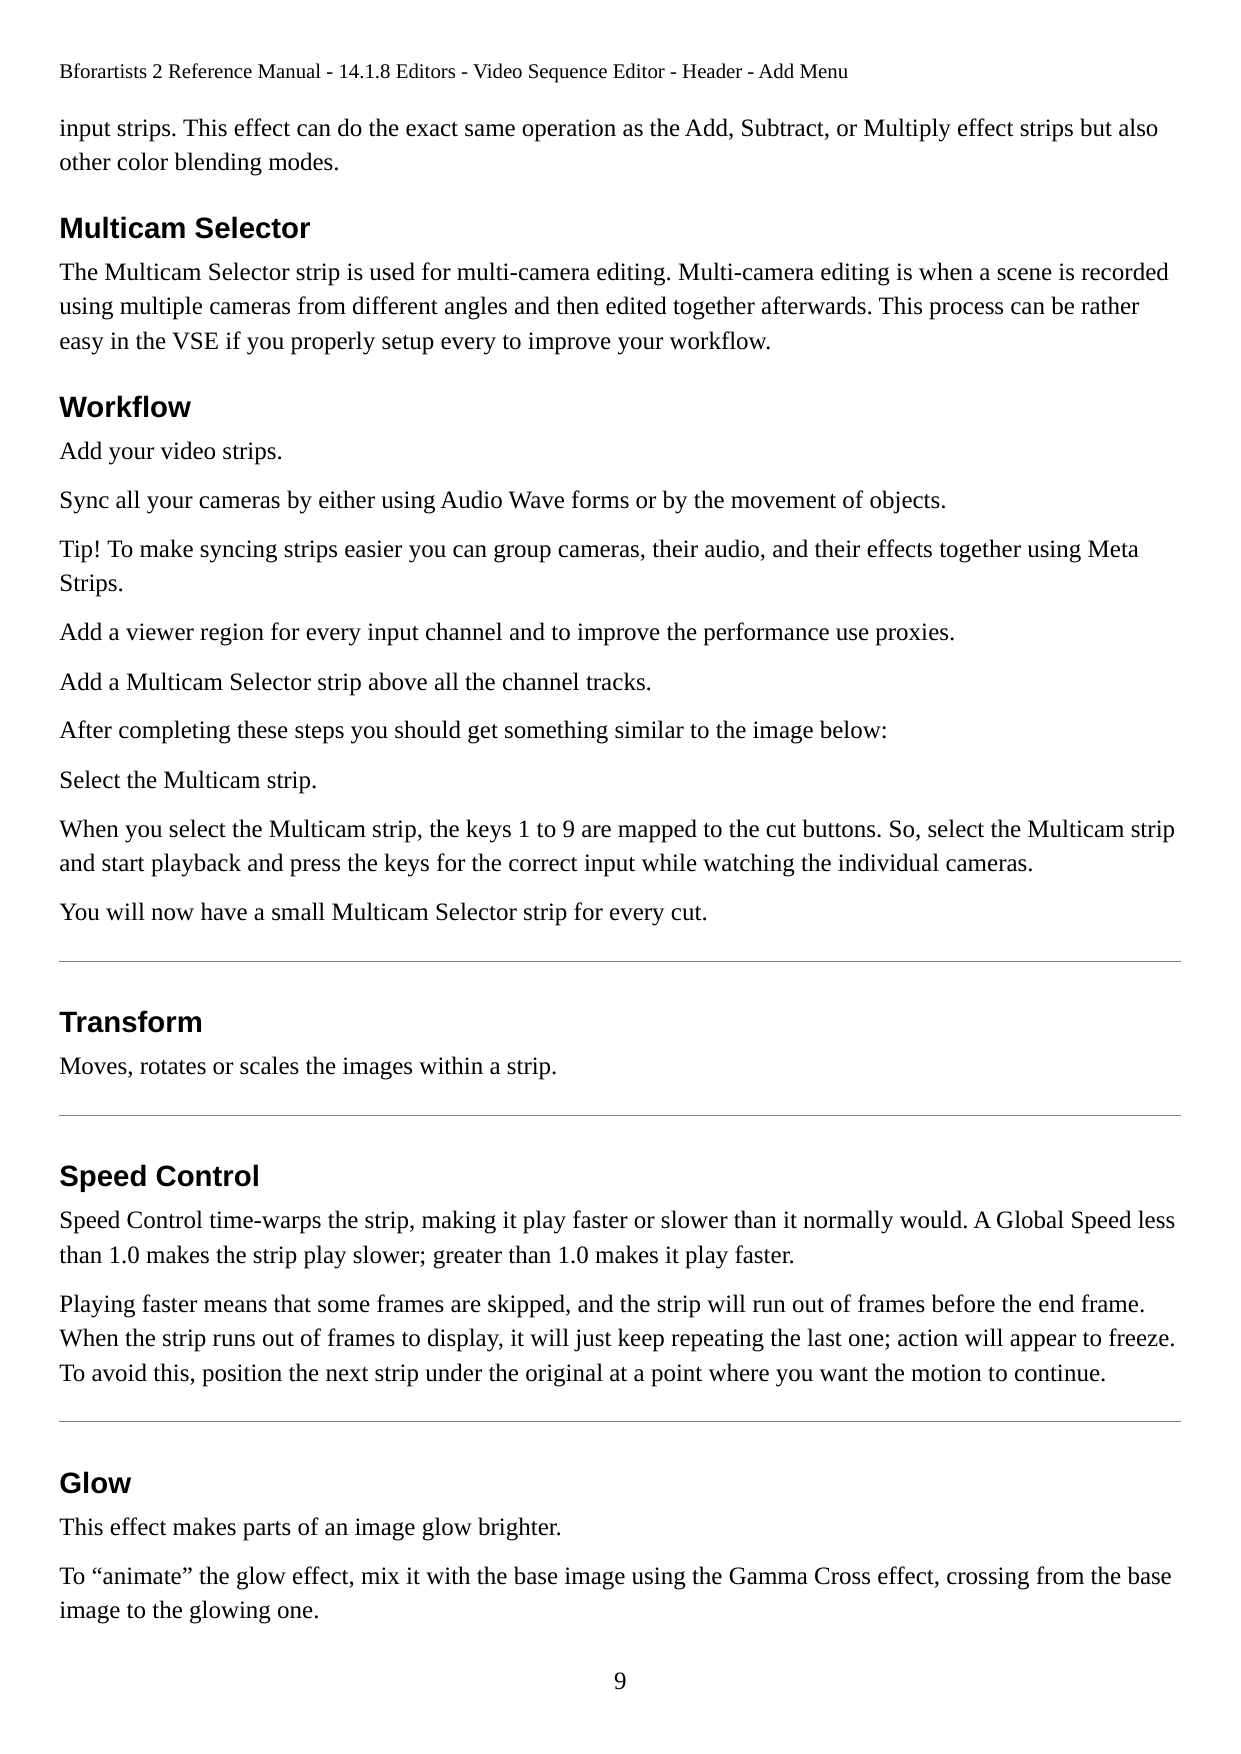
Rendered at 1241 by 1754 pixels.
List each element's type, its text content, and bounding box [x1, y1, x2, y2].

subtitle Transform [59, 1005, 1181, 1039]
text After completing these steps you should get something similar to the image below: [59, 716, 1181, 744]
text Sync all your cameras by either using Audio Wave forms or by the movement of objects. [59, 485, 1181, 514]
subtitle Glow [59, 1466, 1181, 1499]
text Playing faster means that some frames are skipped, and the strip will run out of frames before the end frame. When the strip runs out of frames to display, it will just keep repeating the last one; action will appear to freeze. To avoid this, position the next strip under the original at a point where you want the motion to continue. [59, 1289, 1181, 1387]
text Add a Multicam Selector strip above all the channel tracks. [59, 667, 1181, 695]
subtitle Multicam Selector [59, 211, 1181, 244]
text Select the Multicam strip. [59, 765, 1181, 793]
text To “animate” the glow effect, mix it with the base image using the Gamma Cross effect, crossing from the base image to the glowing one. [59, 1561, 1181, 1624]
text The Multicam Selector strip is used for multi-camera editing. Multi-camera editing is when a scene is recorded using multiple cameras from different angles and then edited together afterwards. This process can be rather easy in the VSE if you properly setup every to improve your workflow. [59, 257, 1181, 355]
text input strips. This effect can do the exact same operation as the Add, Subtract, or Multiply effect strips but also other color blending modes. [59, 113, 1181, 176]
text When you select the Multicam strip, the keys 1 to 9 are mapped to the cut buttons. So, select the Multicam strip and start playback and press the keys for the correct input while watching the individual cameras. [59, 814, 1181, 877]
text Moves, rotates or scales the images within a strip. [59, 1051, 1181, 1080]
text Add your video strips. [59, 436, 1181, 464]
text Add a viewer region for every input channel and to improve the performance use proxies. [59, 617, 1181, 646]
text Speed Control time-warps the strip, making it play faster or slower than it normally would. A Global Speed less than 1.0 makes the strip play slower; greater than 1.0 makes it play faster. [59, 1205, 1181, 1269]
text You will now have a small Multicam Selector strip for every cut. [59, 897, 1181, 926]
subtitle Workflow [59, 389, 1181, 423]
text Tip! To make syncing strips easier you can group cameras, their audio, and their effects together using Meta Strips. [59, 534, 1181, 597]
text This effect makes parts of an image glow brighter. [59, 1512, 1181, 1541]
subtitle Speed Control [59, 1159, 1181, 1193]
